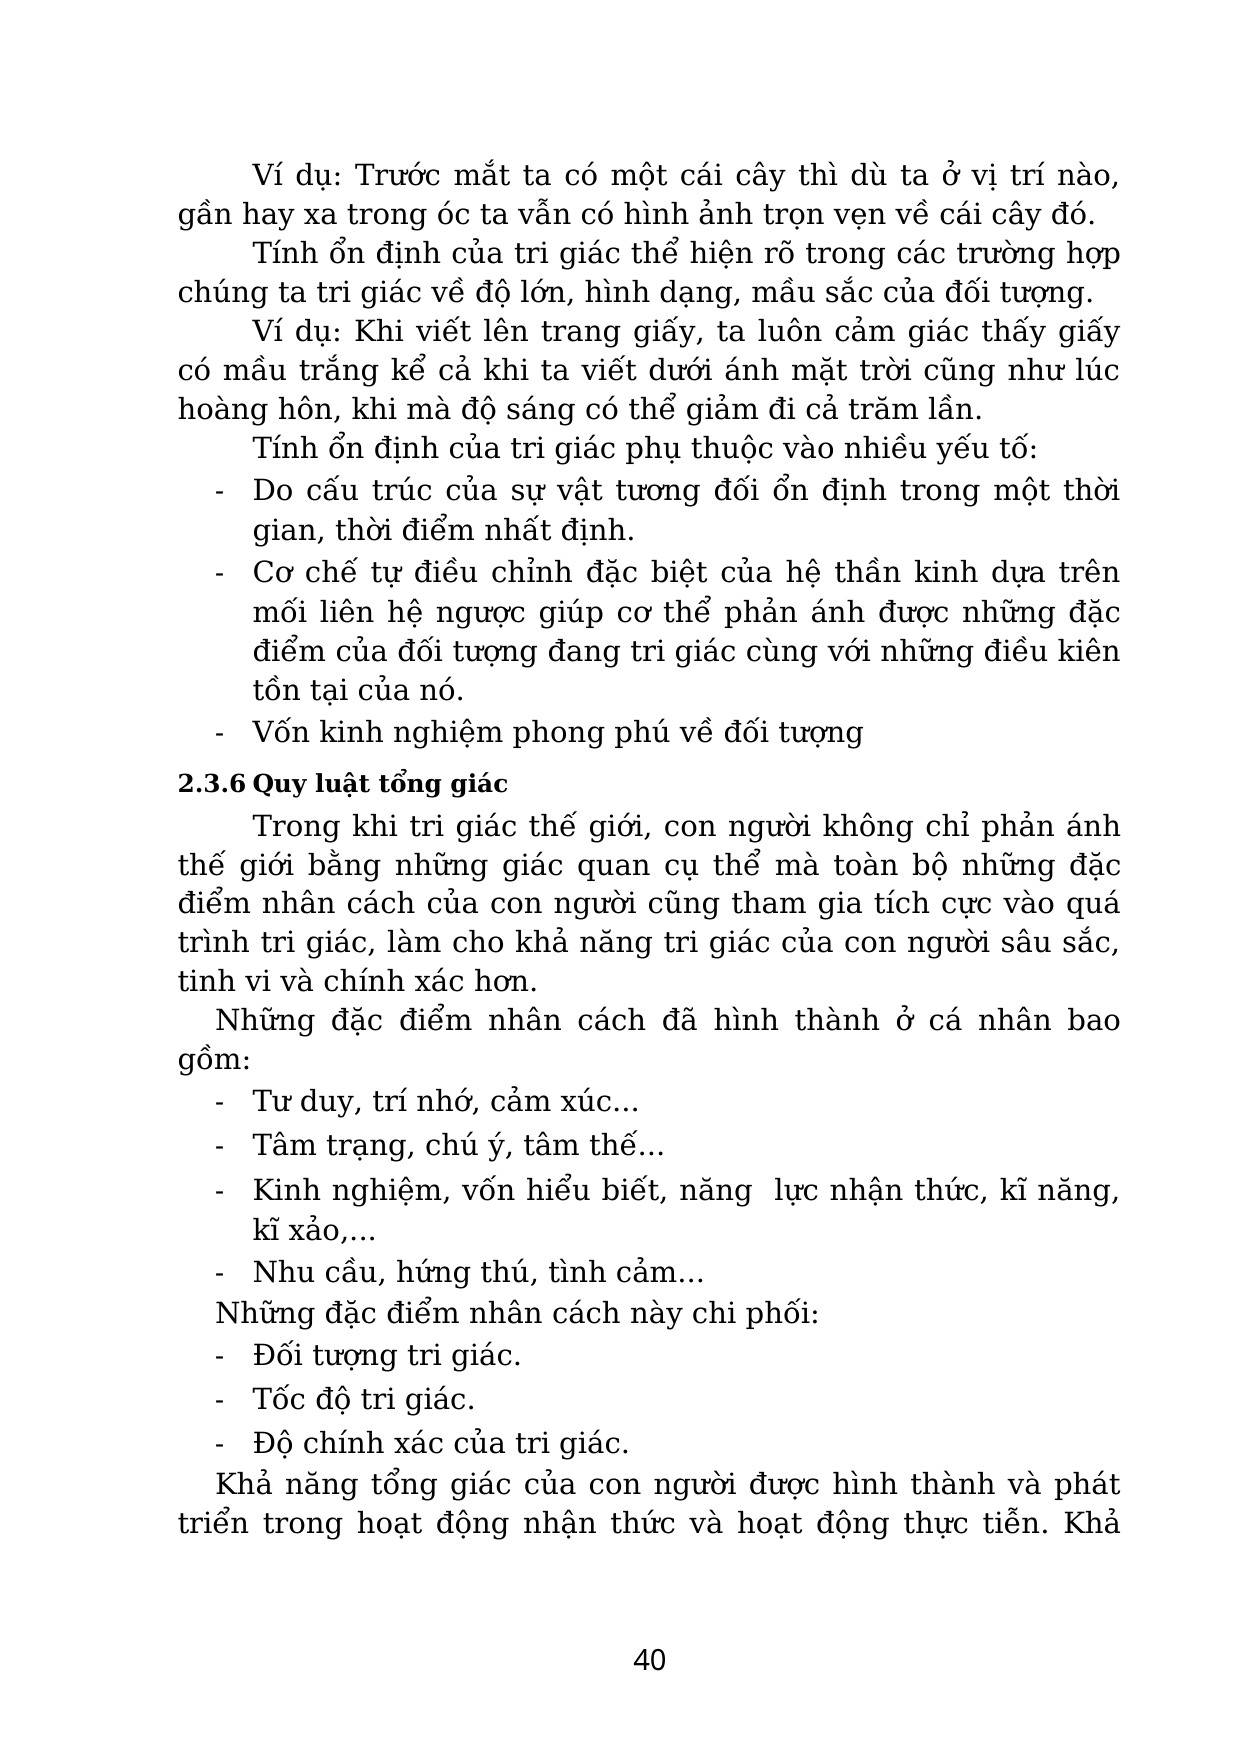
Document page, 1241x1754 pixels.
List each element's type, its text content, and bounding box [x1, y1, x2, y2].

text Ví dụ: Khi viết lên trang giấy, ta luôn cảm giác thấy giấy có mầu trắng kể cả khi ta viết dưới ánh mặt trời cũng như lúc hoàng hôn, khi mà độ sáng có thể giảm đi cả trăm lần. [177, 314, 1122, 426]
list Nhu cầu, hứng thú, tình cảm... [215, 1252, 1122, 1290]
list Tâm trạng, chú ý, tâm thế... [215, 1126, 1122, 1164]
text Trong khi tri giác thế giới, con người không chỉ phản ánh thế giới bằng những giác quan cụ thể mà toàn bộ những đặc điểm nhân cách của con người cũng tham gia tích cực vào quá trình tri giác, làm cho khả năng tri giác của con người sâu sắc, tinh vi và chính xác hơn. [177, 809, 1122, 999]
list Kinh nghiệm, vốn hiểu biết, năng lực nhận thức, kĩ năng, kĩ xảo,... [215, 1170, 1122, 1247]
list Cơ chế tự điều chỉnh đặc biệt của hệ thần kinh dựa trên mối liên hệ ngược giúp cơ thể phản ánh được những đặc điểm của đối tượng đang tri giác cùng với những điều kiên tồn tại của nó. [215, 552, 1122, 708]
text Tính ổn định của tri giác thể hiện rõ trong các trường hợp chúng ta tri giác về độ lớn, hình dạng, mầu sắc của đối tượng. [177, 236, 1122, 309]
text Những đặc điểm nhân cách này chi phối: [177, 1296, 1122, 1330]
text Tính ổn định của tri giác phụ thuộc vào nhiều yếu tố: [177, 431, 1122, 465]
text Ví dụ: Trước mắt ta có một cái cây thì dù ta ở vị trí nào, gần hay xa trong óc ta vẫn có hình ảnh trọn vẹn về cái cây đó. [177, 158, 1122, 231]
list Đối tượng tri giác. [215, 1335, 1122, 1373]
list Vốn kinh nghiệm phong phú về đối tượng [215, 713, 1122, 751]
text Những đặc điểm nhân cách đã hình thành ở cá nhân bao gồm: [177, 1004, 1122, 1077]
list Tốc độ tri giác. [215, 1379, 1122, 1417]
text Khả năng tổng giác của con người được hình thành và phát triển trong hoạt động nhận thức và hoạt động thực tiễn. Khả [177, 1467, 1122, 1540]
list Độ chính xác của tri giác. [215, 1423, 1122, 1462]
list Do cấu trúc của sự vật tương đối ổn định trong một thời gian, thời điểm nhất định. [215, 470, 1122, 547]
list Tư duy, trí nhớ, cảm xúc... [215, 1082, 1122, 1120]
subtitle Quy luật tổng giác [177, 769, 1122, 798]
